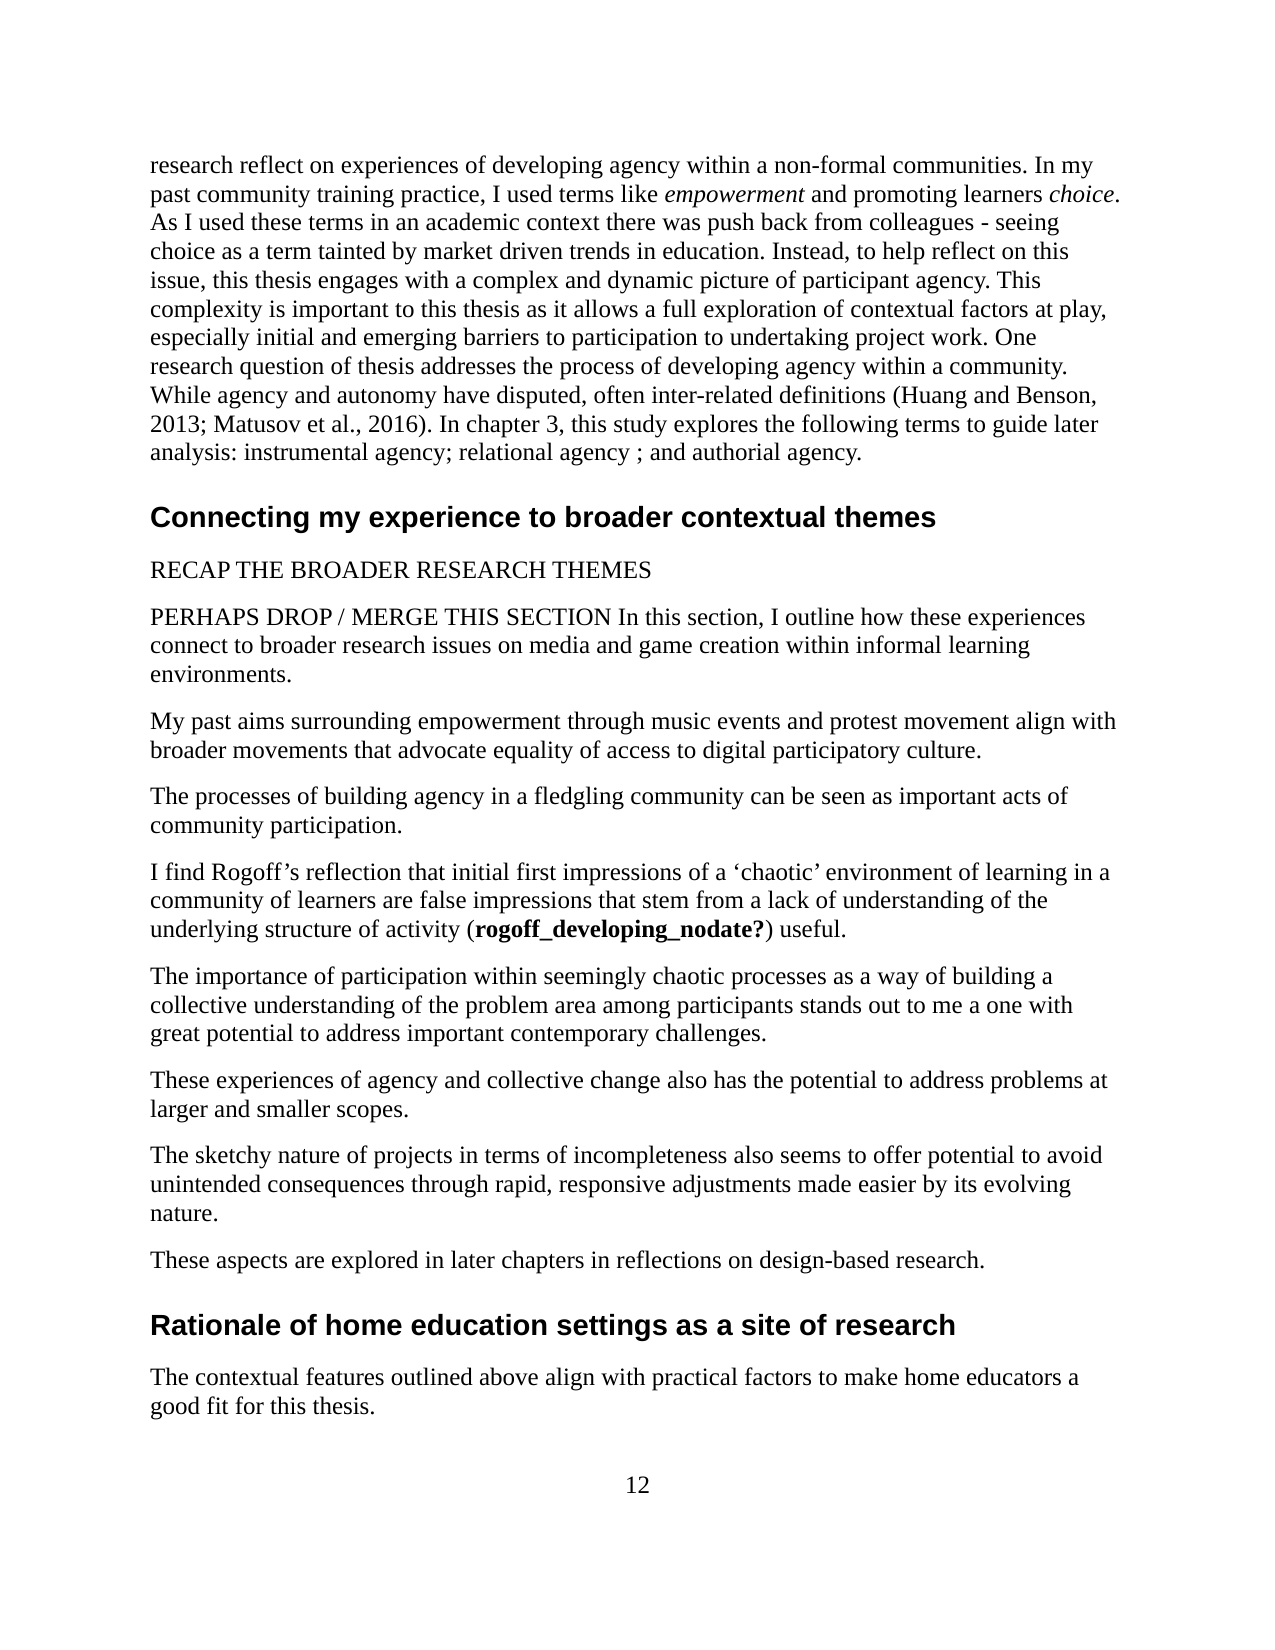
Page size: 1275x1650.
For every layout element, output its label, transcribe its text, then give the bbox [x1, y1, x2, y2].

subtitle Connecting my experience to broader contextual themes [150, 500, 1125, 534]
text research reflect on experiences of developing agency within a non-formal communities. In my past community training practice, I used terms like empowerment and promoting learners choice. As I used these terms in an academic context there was push back from colleagues - seeing choice as a term tainted by market driven trends in education. Instead, to help reflect on this issue, this thesis engages with a complex and dynamic picture of participant agency. This complexity is important to this thesis as it allows a full exploration of contextual factors at play, especially initial and emerging barriers to participation to undertaking project work. One research question of thesis addresses the process of developing agency within a community. While agency and autonomy have disputed, often inter-related definitions (Huang and Benson, 2013; Matusov et al., 2016). In chapter 3, this study explores the following terms to guide later analysis: instrumental agency; relational agency ; and authorial agency. [150, 150, 1125, 466]
text The importance of participation within seemingly chaotic processes as a way of building a collective understanding of the problem area among participants stands out to me a one with great potential to address important contemporary challenges. [150, 961, 1125, 1047]
text The processes of building agency in a fledgling community can be seen as important acts of community participation. [150, 781, 1125, 839]
text I find Rogoff’s reflection that initial first impressions of a ‘chaotic’ environment of learning in a community of learners are false impressions that stem from a lack of understanding of the underlying structure of activity (rogoff_developing_nodate?) useful. [150, 857, 1125, 943]
text The sketchy nature of projects in terms of incompleteness also seems to offer potential to avoid unintended consequences through rapid, responsive adjustments made easier by its evolving nature. [150, 1141, 1125, 1227]
text My past aims surrounding empowerment through music events and protest movement align with broader movements that advocate equality of access to digital participatory culture. [150, 706, 1125, 763]
text PERHAPS DROP / MERGE THIS SECTION In this section, I outline how these experiences connect to broader research issues on media and game creation within informal learning environments. [150, 602, 1125, 688]
text These aspects are explored in later chapters in reflections on design-based research. [150, 1245, 1125, 1273]
subtitle Rationale of home education settings as a site of research [150, 1307, 1125, 1341]
text The contextual features outlined above align with practical factors to make home educators a good fit for this thesis. [150, 1362, 1125, 1420]
text RECAP THE BROADER RESEARCH THEMES [150, 555, 1125, 584]
text These experiences of agency and collective change also has the potential to address problems at larger and smaller scopes. [150, 1065, 1125, 1123]
